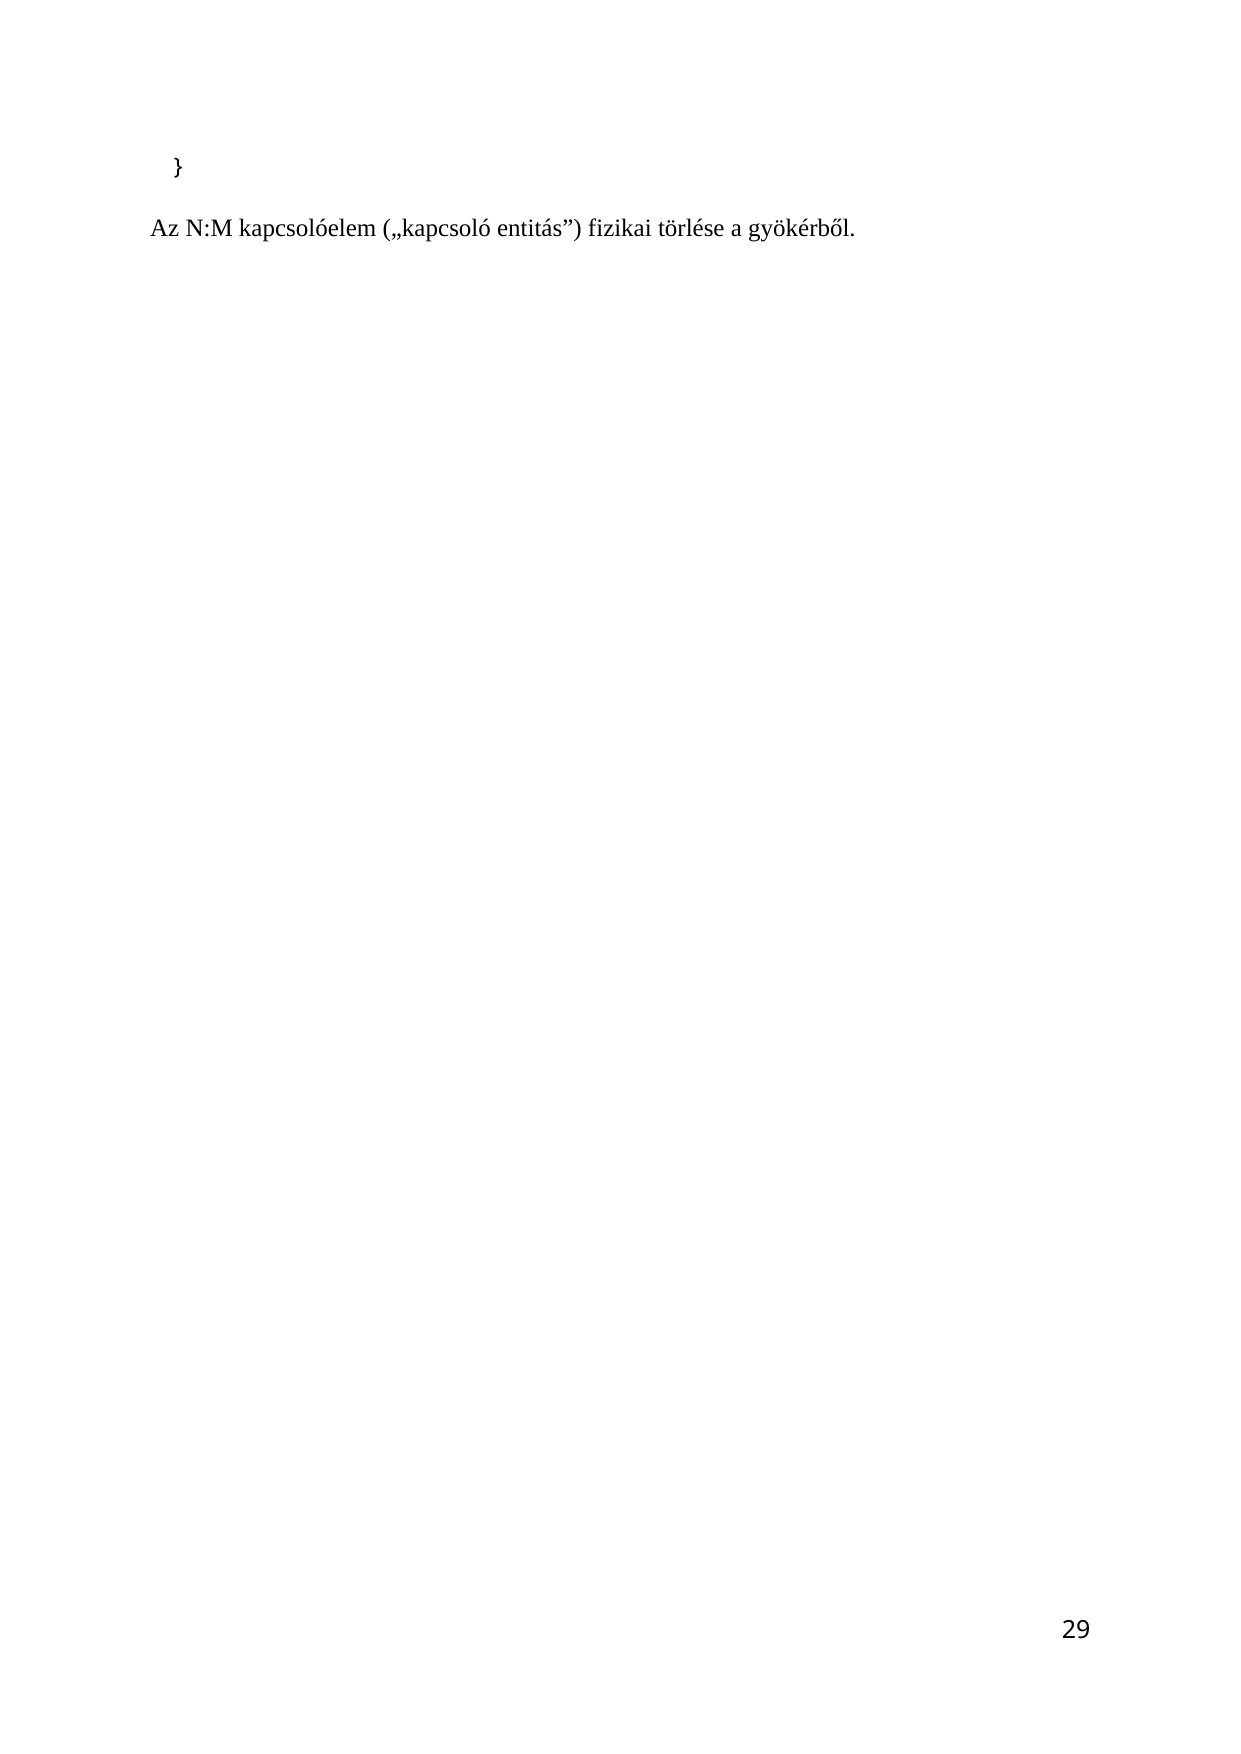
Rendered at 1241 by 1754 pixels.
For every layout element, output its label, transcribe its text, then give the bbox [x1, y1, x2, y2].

text } [150, 150, 1090, 181]
text Az N:M kapcsolóelem („kapcsoló entitás”) fizikai törlése a gyökérből. [150, 213, 1090, 242]
